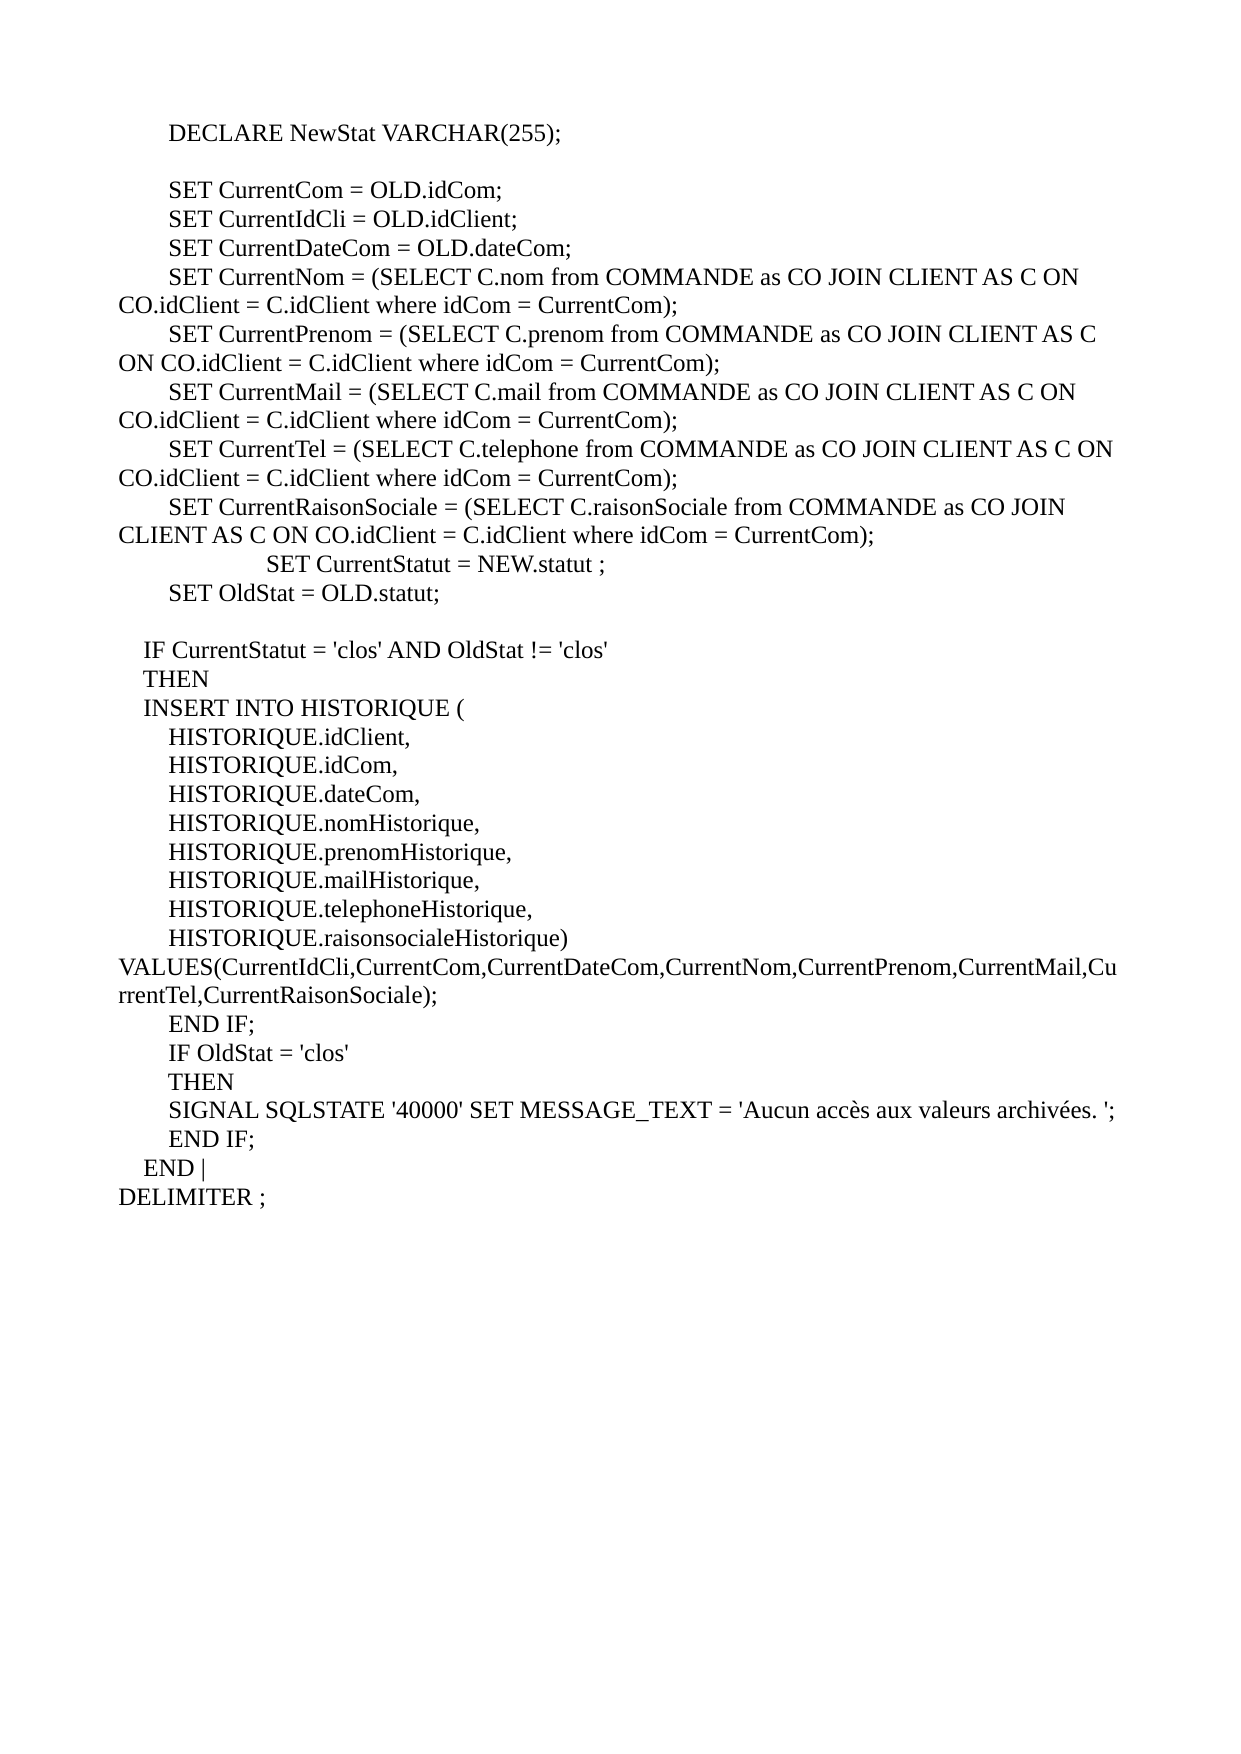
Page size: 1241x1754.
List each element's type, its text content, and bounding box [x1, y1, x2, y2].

text SIGNAL SQLSTATE '40000' SET MESSAGE_TEXT = 'Aucun accès aux valeurs archivées. '; [118, 1096, 1122, 1124]
text END | [118, 1153, 1122, 1182]
text THEN [118, 1067, 1122, 1096]
text DECLARE NewStat VARCHAR(255); [118, 118, 1122, 147]
text END IF; [118, 1124, 1122, 1153]
text END IF; [118, 1009, 1122, 1038]
text IF OldStat = 'clos' [118, 1038, 1122, 1067]
text SET CurrentPrenom = (SELECT C.prenom from COMMANDE as CO JOIN CLIENT AS C ON CO.idClient = C.idClient where idCom = CurrentCom); [118, 319, 1122, 377]
text SET CurrentCom = OLD.idCom; [118, 176, 1122, 204]
text SET CurrentNom = (SELECT C.nom from COMMANDE as CO JOIN CLIENT AS C ON CO.idClient = C.idClient where idCom = CurrentCom); [118, 262, 1122, 319]
text HISTORIQUE.prenomHistorique, [118, 837, 1122, 866]
text HISTORIQUE.nomHistorique, [118, 808, 1122, 837]
text HISTORIQUE.telephoneHistorique, [118, 894, 1122, 923]
text INSERT INTO HISTORIQUE ( [118, 693, 1122, 722]
text SET CurrentRaisonSociale = (SELECT C.raisonSociale from COMMANDE as CO JOIN CLIENT AS C ON CO.idClient = C.idClient where idCom = CurrentCom); [118, 492, 1122, 549]
text HISTORIQUE.mailHistorique, [118, 866, 1122, 894]
text SET CurrentTel = (SELECT C.telephone from COMMANDE as CO JOIN CLIENT AS C ON CO.idClient = C.idClient where idCom = CurrentCom); [118, 434, 1122, 492]
text HISTORIQUE.idClient, [118, 722, 1122, 751]
text HISTORIQUE.dateCom, [118, 779, 1122, 808]
text HISTORIQUE.raisonsocialeHistorique) VALUES(CurrentIdCli,CurrentCom,CurrentDateCom,CurrentNom,CurrentPrenom,CurrentMail,CurrentTel,CurrentRaisonSociale); [118, 923, 1122, 1009]
text SET CurrentDateCom = OLD.dateCom; [118, 233, 1122, 262]
text DELIMITER ; [118, 1182, 1122, 1211]
text THEN [118, 664, 1122, 693]
text SET CurrentIdCli = OLD.idClient; [118, 204, 1122, 233]
text HISTORIQUE.idCom, [118, 751, 1122, 779]
text SET CurrentStatut = NEW.statut ; [118, 549, 1122, 578]
text SET CurrentMail = (SELECT C.mail from COMMANDE as CO JOIN CLIENT AS C ON CO.idClient = C.idClient where idCom = CurrentCom); [118, 377, 1122, 434]
text SET OldStat = OLD.statut; [118, 578, 1122, 607]
text IF CurrentStatut = 'clos' AND OldStat != 'clos' [118, 636, 1122, 664]
